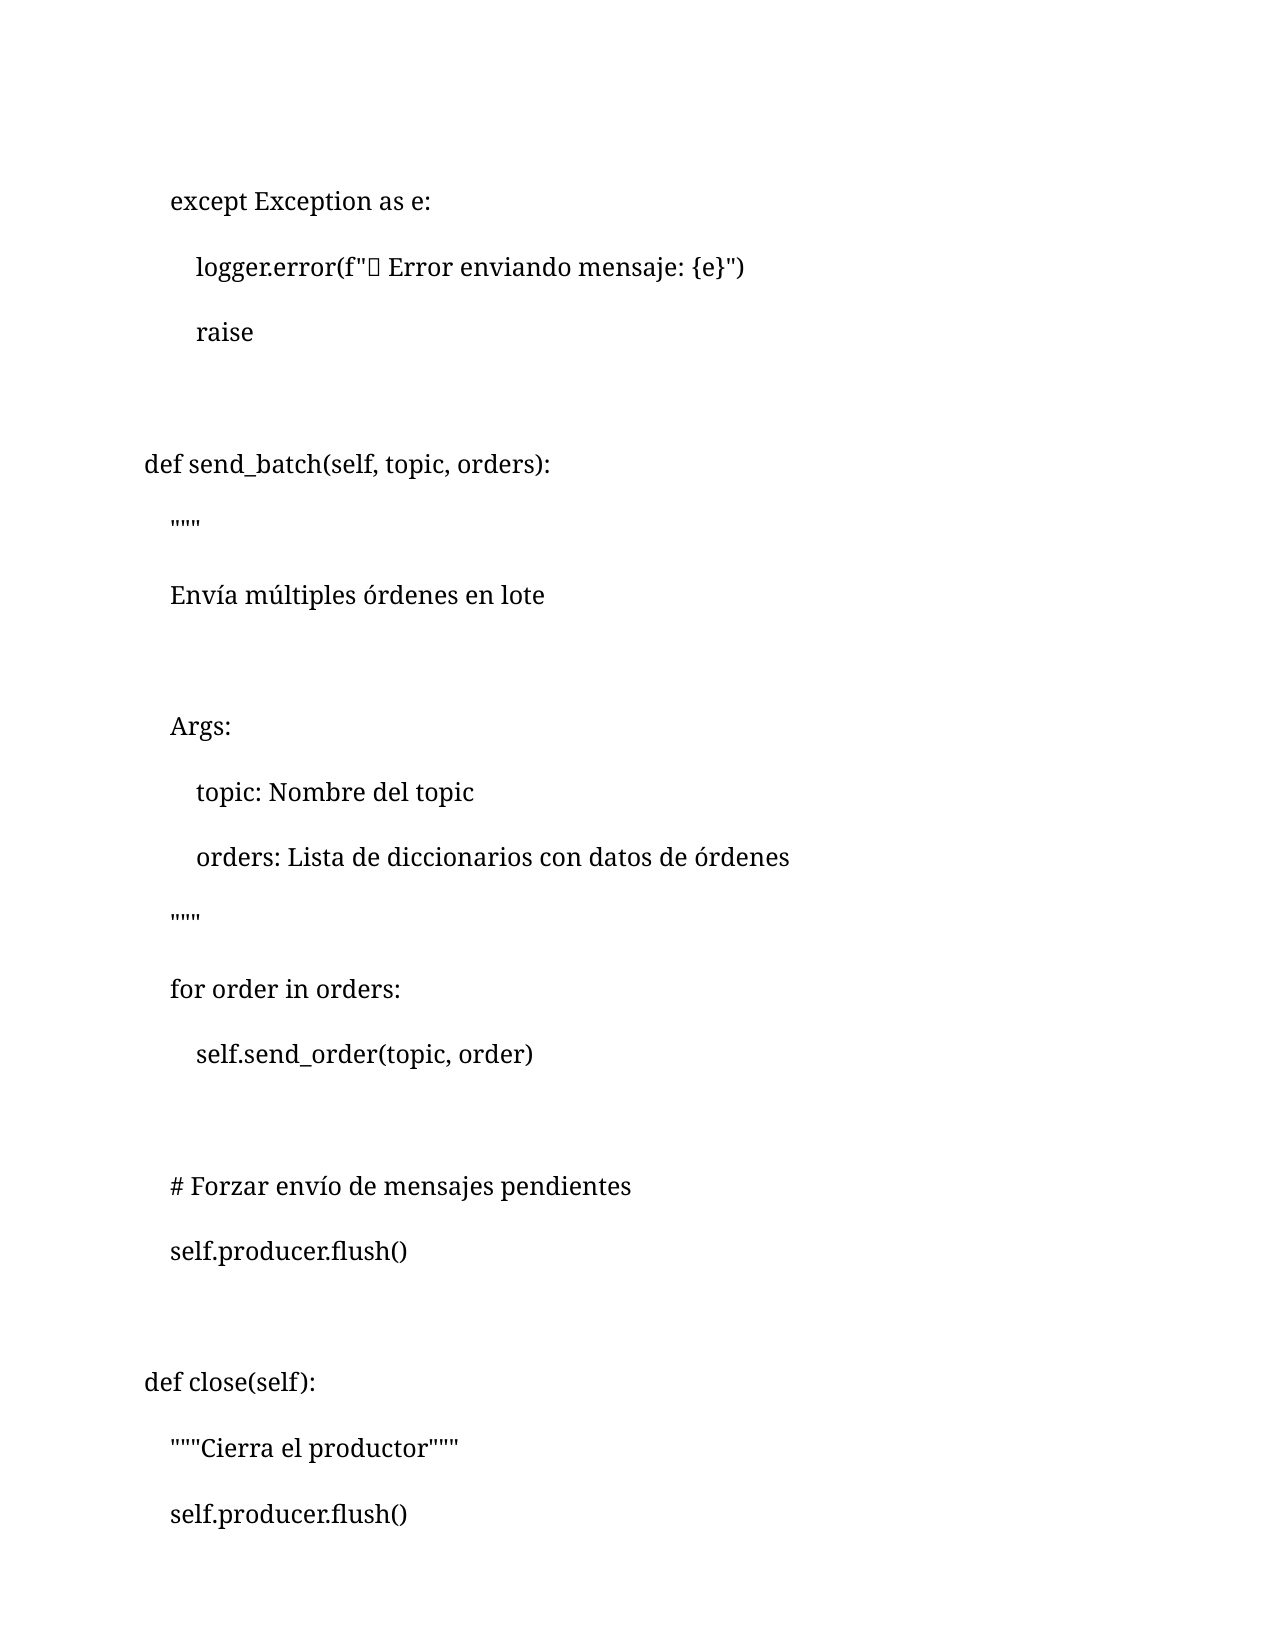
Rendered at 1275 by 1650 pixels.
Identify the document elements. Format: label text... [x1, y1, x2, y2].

text self.producer.flush() [118, 1234, 1157, 1268]
text """ [118, 512, 1157, 546]
text """Cierra el productor""" [118, 1431, 1157, 1465]
text orders: Lista de diccionarios con datos de órdenes [118, 840, 1157, 874]
text topic: Nombre del topic [118, 774, 1157, 808]
text # Forzar envío de mensajes pendientes [118, 1168, 1157, 1202]
text Envía múltiples órdenes en lote [118, 577, 1157, 612]
text except Exception as e: [118, 184, 1157, 218]
text def send_batch(self, topic, orders): [118, 446, 1157, 480]
text self.producer.flush() [118, 1496, 1157, 1530]
text for order in orders: [118, 971, 1157, 1005]
text def close(self): [118, 1365, 1157, 1399]
text Args: [118, 709, 1157, 743]
text logger.error(f"❌ Error enviando mensaje: {e}") [118, 249, 1157, 283]
text self.send_order(topic, order) [118, 1037, 1157, 1071]
text raise [118, 315, 1157, 349]
text """ [118, 906, 1157, 940]
